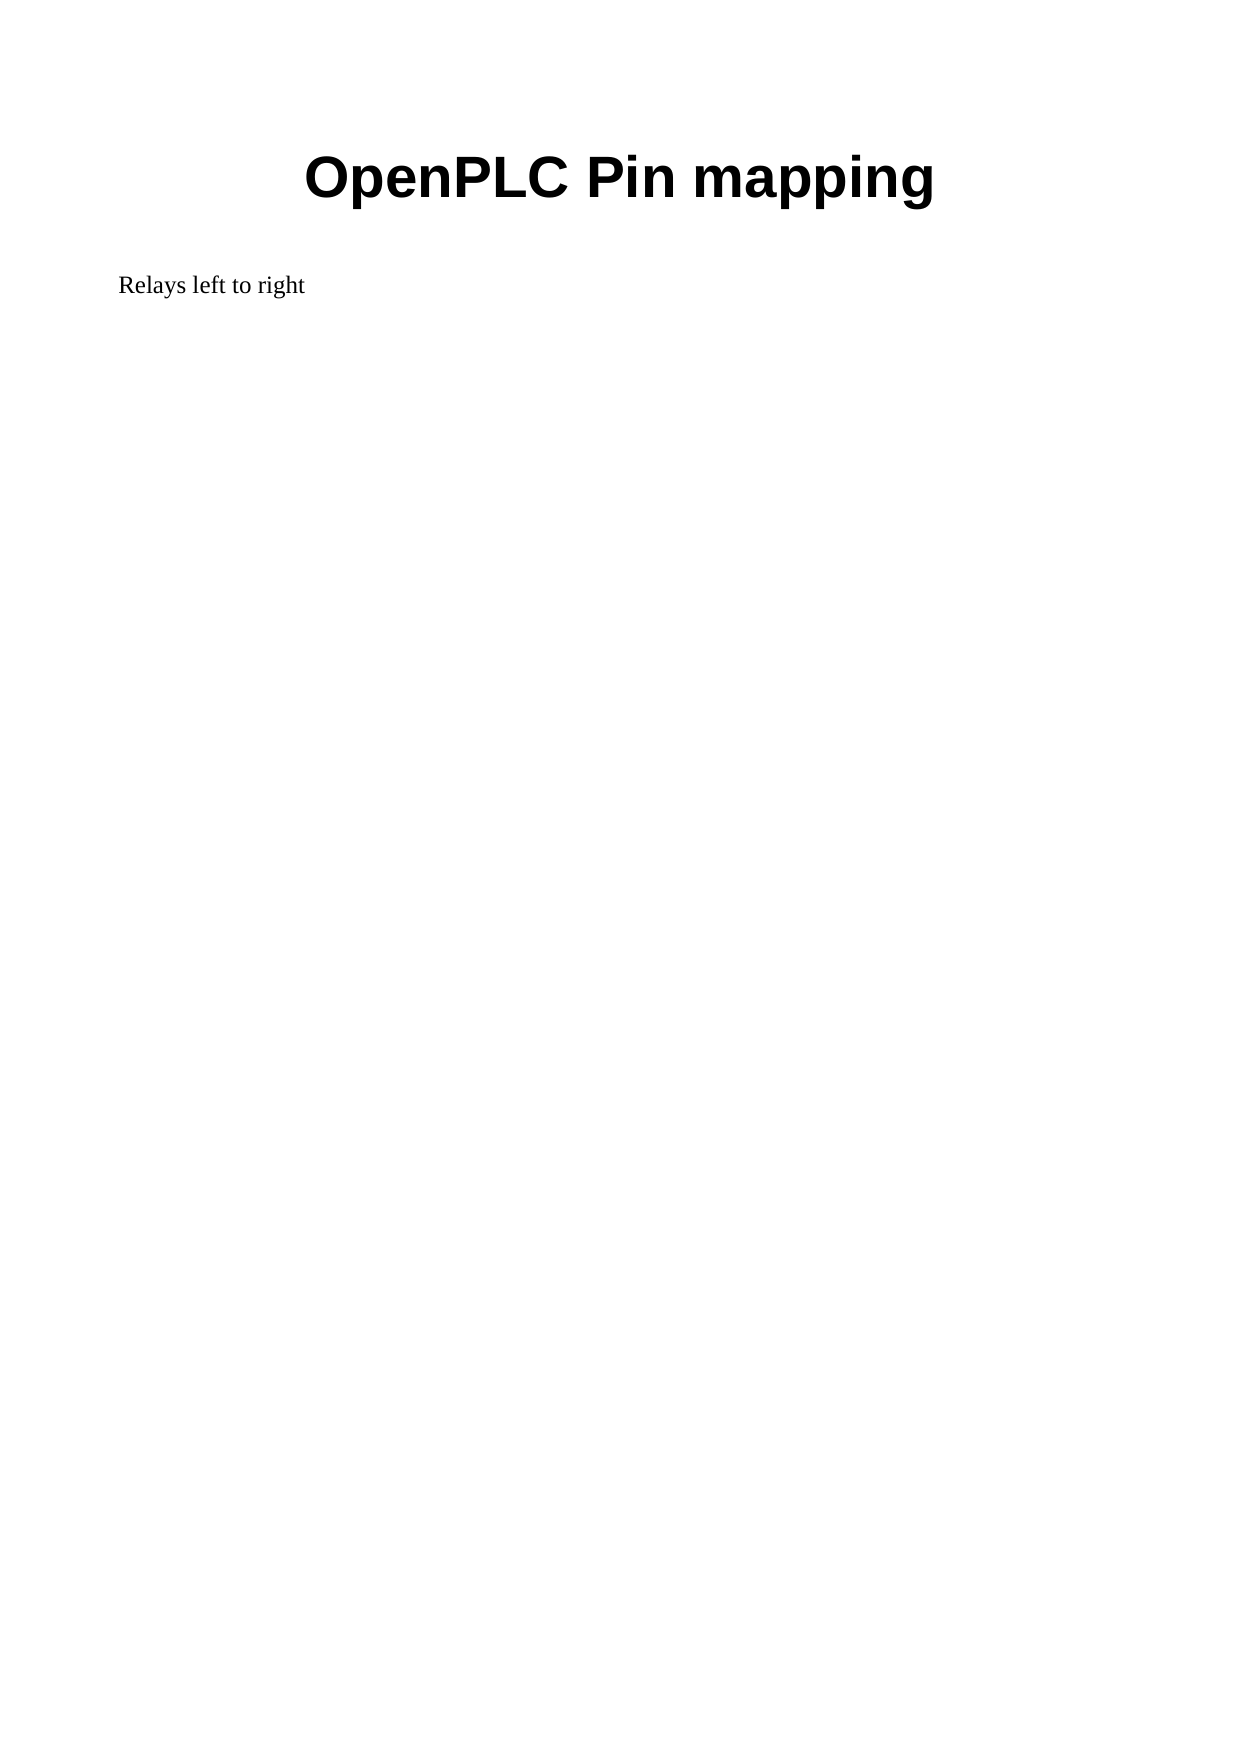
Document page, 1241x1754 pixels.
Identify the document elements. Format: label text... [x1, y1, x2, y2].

title OpenPLC Pin mapping [118, 143, 1122, 210]
text Relays left to right [118, 270, 1122, 299]
